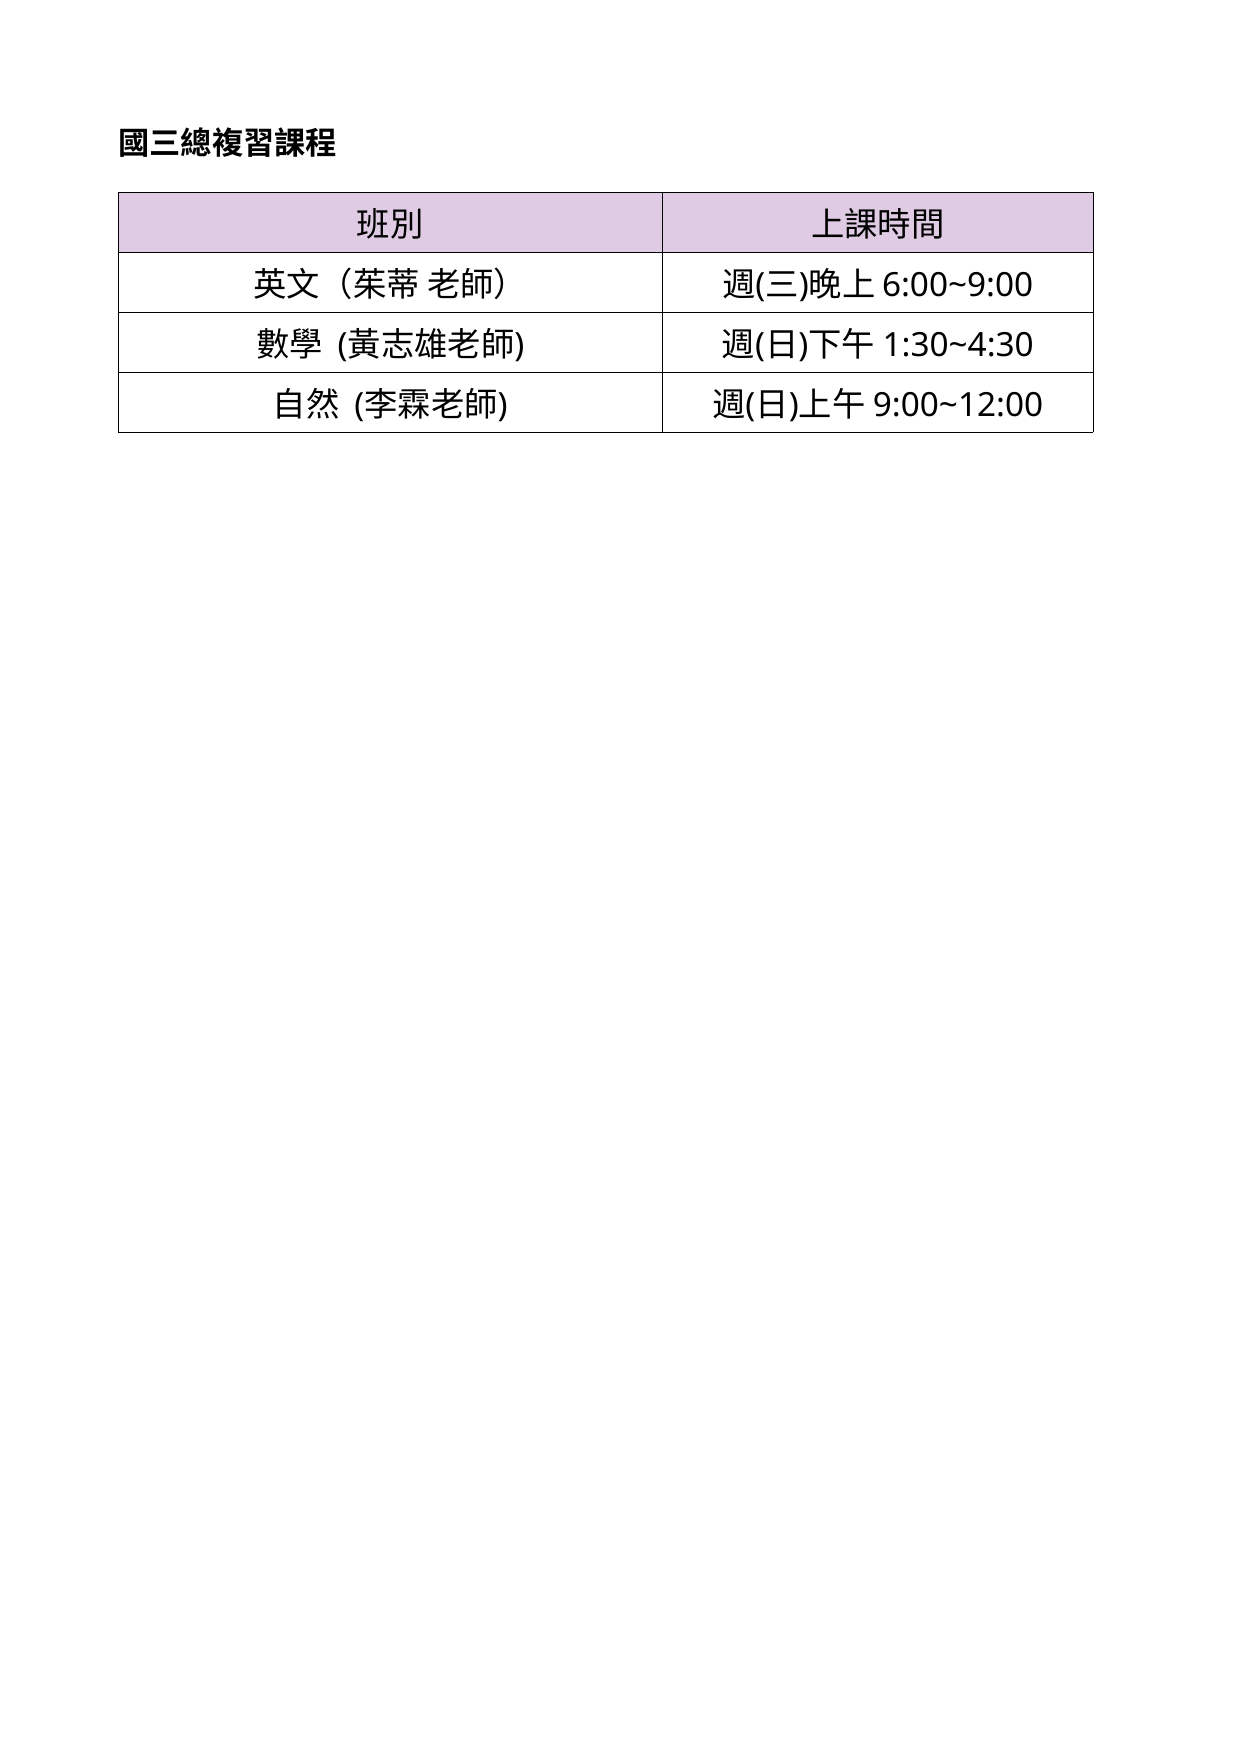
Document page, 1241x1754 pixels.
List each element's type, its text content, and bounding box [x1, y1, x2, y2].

table_cell 英文（茱蒂 老師） [119, 253, 662, 312]
table_cell 週(三)晚上6:00~9:00 [663, 253, 1093, 312]
table_cell 數學 (黃志雄老師) [119, 313, 662, 372]
table_header 上課時間 [663, 193, 1093, 252]
table_cell 週(日)下午 1:30~4:30 [663, 313, 1093, 372]
table_cell 自然 (李霖老師) [119, 373, 662, 432]
table_header 班別 [119, 193, 662, 252]
table_cell 週(日)上午 9:00~12:00 [663, 373, 1093, 432]
text 國三總複習課程 [118, 118, 1122, 163]
